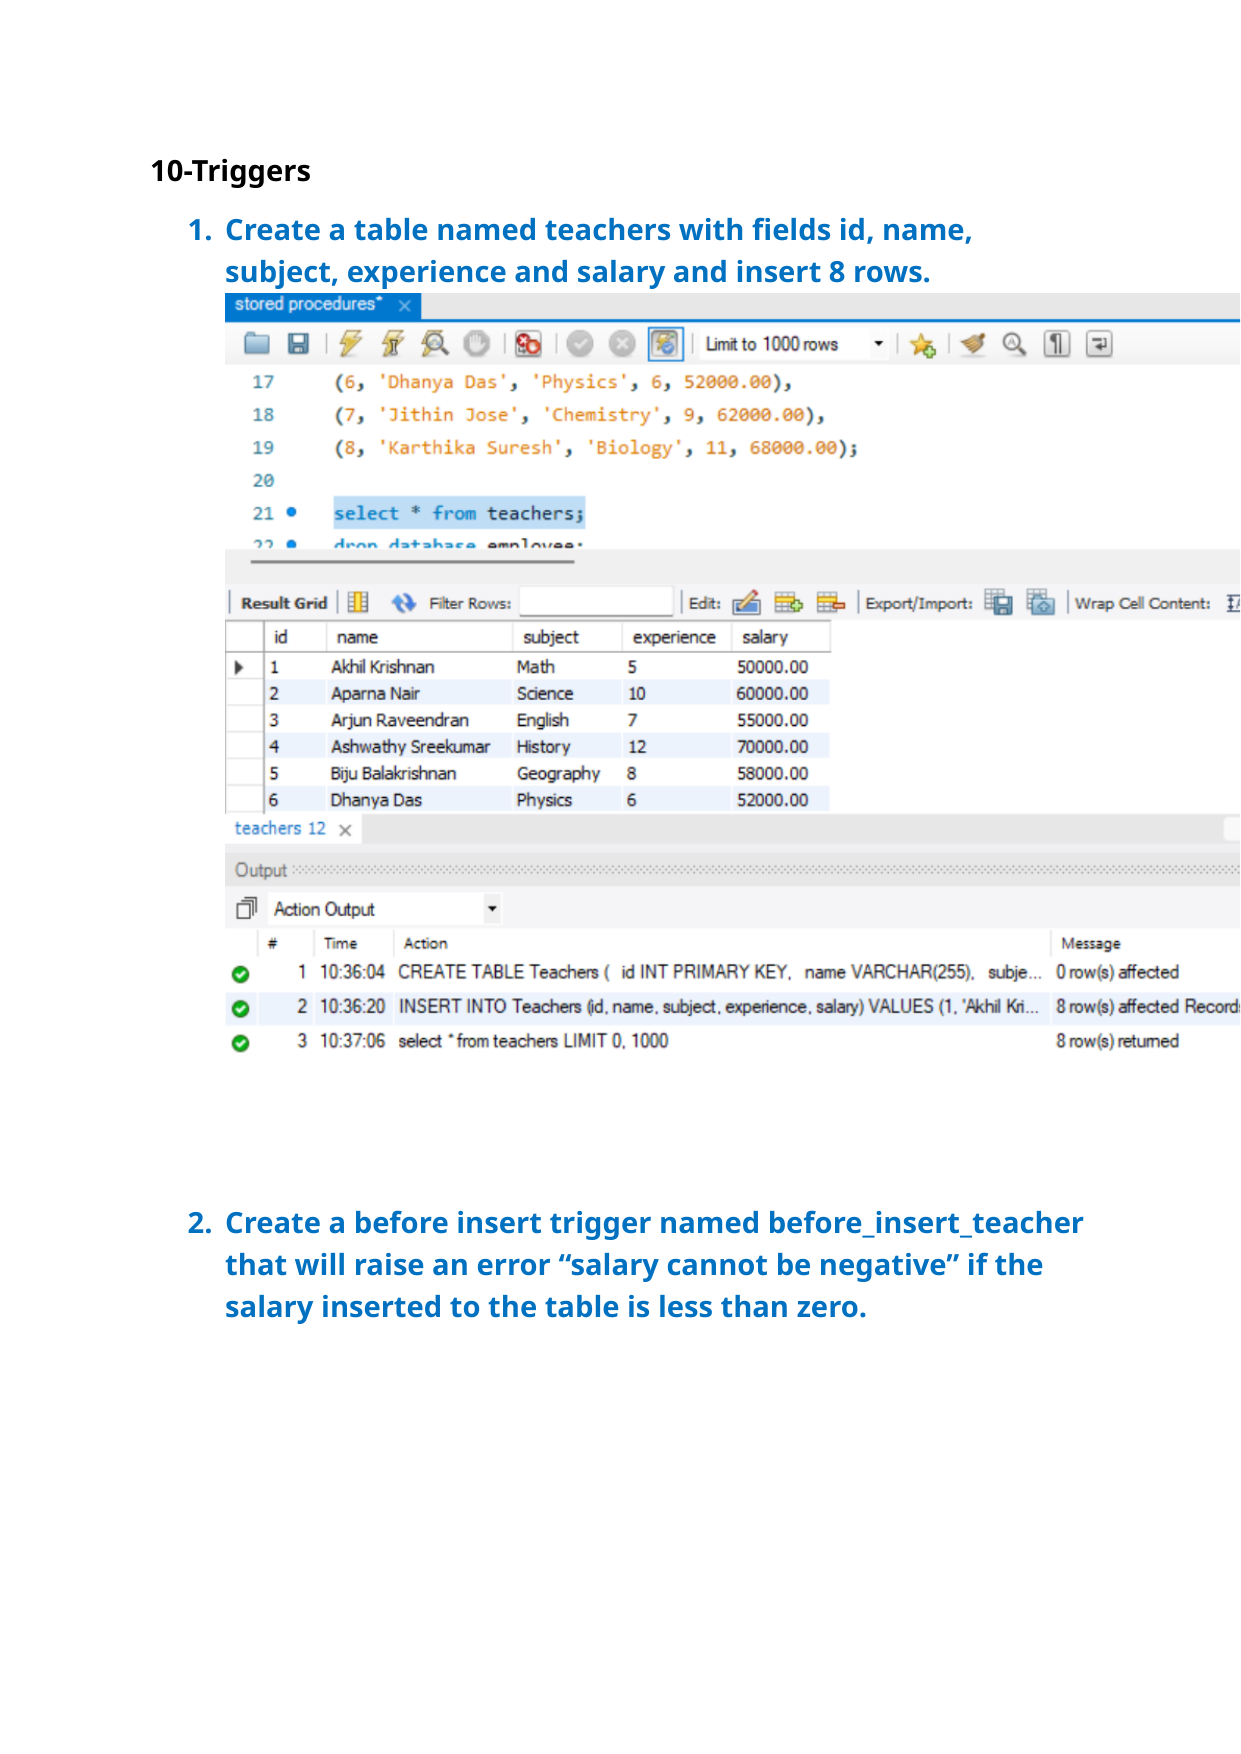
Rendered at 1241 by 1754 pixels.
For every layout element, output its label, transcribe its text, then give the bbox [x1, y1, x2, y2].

list Create a table named teachers with fields id, name, subject, experience and salary and insert 8 rows. [187, 209, 1090, 291]
text 10-Triggers [150, 150, 1090, 190]
list Create a before insert trigger named before_insert_teacher that will raise an error “salary cannot be negative” if the salary inserted to the table is less than zero. [187, 1202, 1090, 1326]
